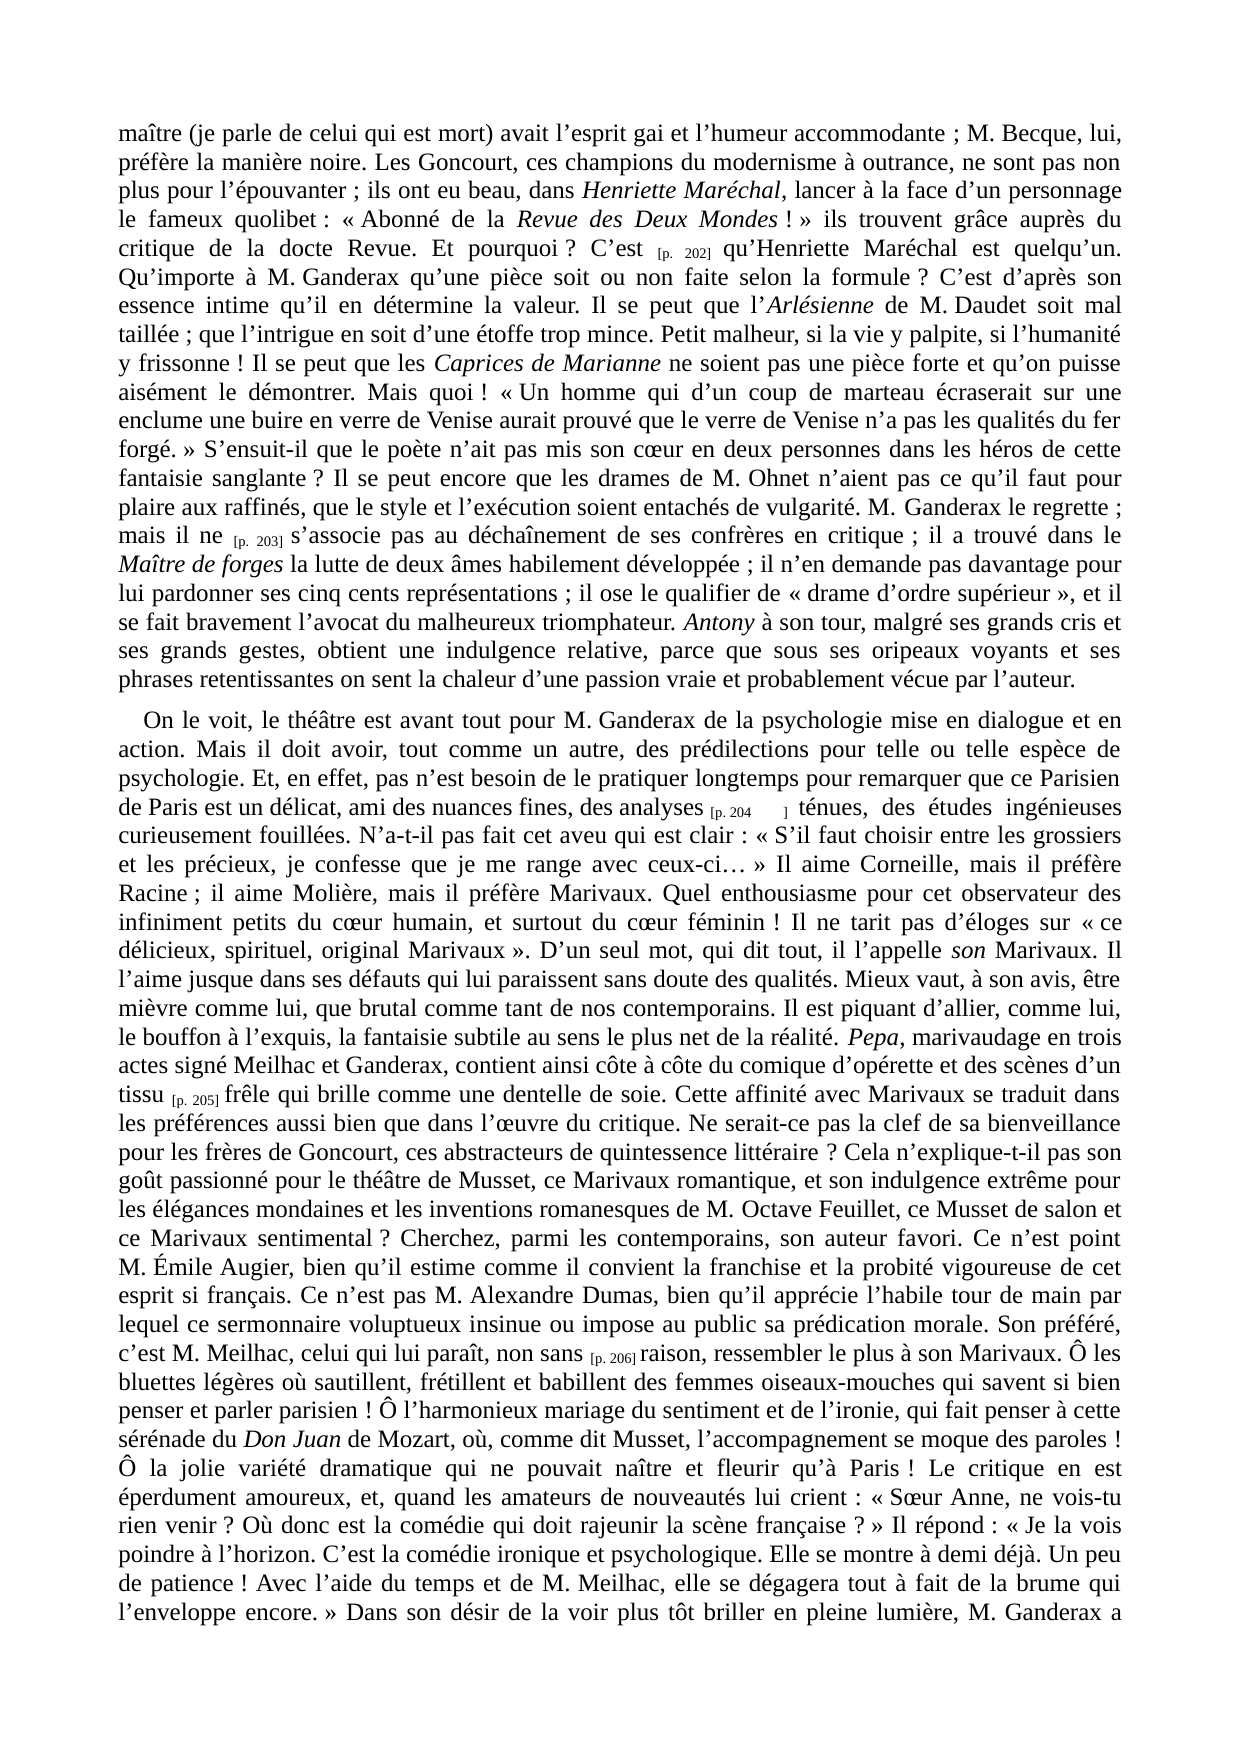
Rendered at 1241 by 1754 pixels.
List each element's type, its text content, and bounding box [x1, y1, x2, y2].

text On le voit, le théâtre est avant tout pour M. Ganderax de la psychologie mise en dialogue et en action. Mais il doit avoir, tout comme un autre, des prédilections pour telle ou telle espèce de psychologie. Et, en effet, pas n’est besoin de le pratiquer longtemps pour remarquer que ce Parisien de Paris est un délicat, ami des nuances fines, des analyses [p. 204 ] ténues, des études ingénieuses curieusement fouillées. N’a-t-il pas fait cet aveu qui est clair : « S’il faut choisir entre les grossiers et les précieux, je confesse que je me range avec ceux-ci… » Il aime Corneille, mais il préfère Racine ; il aime Molière, mais il préfère Marivaux. Quel enthousiasme pour cet observateur des infiniment petits du cœur humain, et surtout du cœur féminin ! Il ne tarit pas d’éloges sur « ce délicieux, spirituel, original Marivaux ». D’un seul mot, qui dit tout, il l’appelle son Marivaux. Il l’aime jusque dans ses défauts qui lui paraissent sans doute des qualités. Mieux vaut, à son avis, être mièvre comme lui, que brutal comme tant de nos contemporains. Il est piquant d’allier, comme lui, le bouffon à l’exquis, la fantaisie subtile au sens le plus net de la réalité. Pepa, marivaudage en trois actes signé Meilhac et Ganderax, contient ainsi côte à côte du comique d’opérette et des scènes d’un tissu [p. 205] frêle qui brille comme une dentelle de soie. Cette affinité avec Marivaux se traduit dans les préférences aussi bien que dans l’œuvre du critique. Ne serait-ce pas la clef de sa bienveillance pour les frères de Goncourt, ces abstracteurs de quintessence littéraire ? Cela n’explique-t-il pas son goût passionné pour le théâtre de Musset, ce Marivaux romantique, et son indulgence extrême pour les élégances mondaines et les inventions romanesques de M. Octave Feuillet, ce Musset de salon et ce Marivaux sentimental ? Cherchez, parmi les contemporains, son auteur favori. Ce n’est point M. Émile Augier, bien qu’il estime comme il convient la franchise et la probité vigoureuse de cet esprit si français. Ce n’est pas M. Alexandre Dumas, bien qu’il apprécie l’habile tour de main par lequel ce sermonnaire voluptueux insinue ou impose au public sa prédication morale. Son préféré, c’est M. Meilhac, celui qui lui paraît, non sans [p. 206] raison, ressembler le plus à son Marivaux. Ô les bluettes légères où sautillent, frétillent et babillent des femmes oiseaux-mouches qui savent si bien penser et parler parisien ! Ô l’harmonieux mariage du sentiment et de l’ironie, qui fait penser à cette sérénade du Don Juan de Mozart, où, comme dit Musset, l’accompagnement se moque des paroles ! Ô la jolie variété dramatique qui ne pouvait naître et fleurir qu’à Paris ! Le critique en est éperdument amoureux, et, quand les amateurs de nouveautés lui crient : « Sœur Anne, ne vois-tu rien venir ? Où donc est la comédie qui doit rajeunir la scène française ? » Il répond : « Je la vois poindre à l’horizon. C’est la comédie ironique et psychologique. Elle se montre à demi déjà. Un peu de patience ! Avec l’aide du temps et de M. Meilhac, elle se dégagera tout à fait de la brume qui l’enveloppe encore. » Dans son désir de la voir plus tôt briller en pleine lumière, M. Ganderax a [118, 706, 1122, 1626]
text maître (je parle de celui qui est mort) avait l’esprit gai et l’humeur accommodante ; M. Becque, lui, préfère la manière noire. Les Goncourt, ces champions du modernisme à outrance, ne sont pas non plus pour l’épouvanter ; ils ont eu beau, dans Henriette Maréchal, lancer à la face d’un personnage le fameux quolibet : « Abonné de la Revue des Deux Mondes ! » ils trouvent grâce auprès du critique de la docte Revue. Et pourquoi ? C’est [p. 202] qu’Henriette Maréchal est quelqu’un. Qu’importe à M. Ganderax qu’une pièce soit ou non faite selon la formule ? C’est d’après son essence intime qu’il en détermine la valeur. Il se peut que l’Arlésienne de M. Daudet soit mal taillée ; que l’intrigue en soit d’une étoffe trop mince. Petit malheur, si la vie y palpite, si l’humanité y frissonne ! Il se peut que les Caprices de Marianne ne soient pas une pièce forte et qu’on puisse aisément le démontrer. Mais quoi ! « Un homme qui d’un coup de marteau écraserait sur une enclume une buire en verre de Venise aurait prouvé que le verre de Venise n’a pas les qualités du fer forgé. » S’ensuit-il que le poète n’ait pas mis son cœur en deux personnes dans les héros de cette fantaisie sanglante ? Il se peut encore que les drames de M. Ohnet n’aient pas ce qu’il faut pour plaire aux raffinés, que le style et l’exécution soient entachés de vulgarité. M. Ganderax le regrette ; mais il ne [p. 203] s’associe pas au déchaînement de ses confrères en critique ; il a trouvé dans le Maître de forges la lutte de deux âmes habilement développée ; il n’en demande pas davantage pour lui pardonner ses cinq cents représentations ; il ose le qualifier de « drame d’ordre supérieur », et il se fait bravement l’avocat du malheureux triomphateur. Antony à son tour, malgré ses grands cris et ses grands gestes, obtient une indulgence relative, parce que sous ses oripeaux voyants et ses phrases retentissantes on sent la chaleur d’une passion vraie et probablement vécue par l’auteur. [118, 118, 1122, 693]
